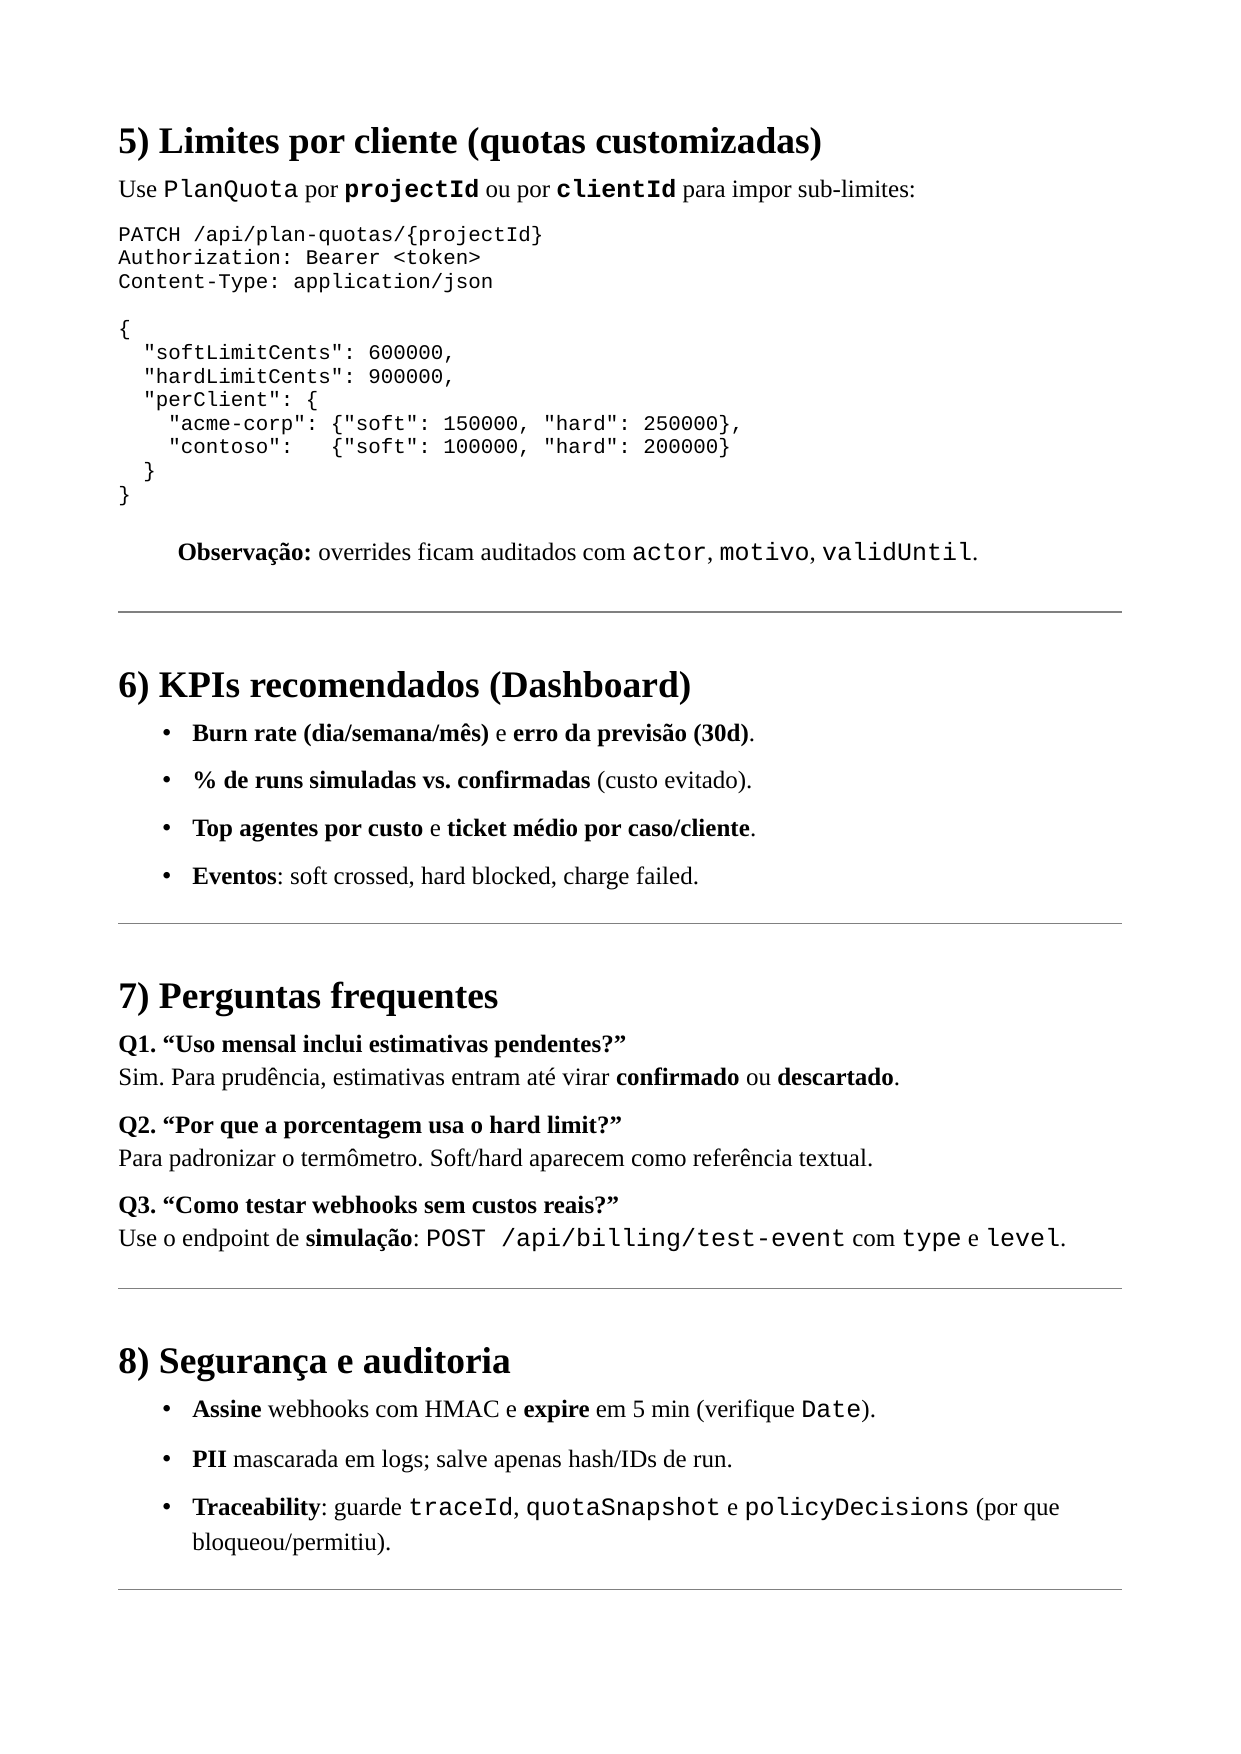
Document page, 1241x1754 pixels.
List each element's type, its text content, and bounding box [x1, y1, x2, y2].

subtitle 8) Segurança e auditoria [118, 1338, 1122, 1382]
list PII mascarada em logs; salve apenas hash/IDs de run. [162, 1444, 1122, 1473]
list Assine webhooks com HMAC e expire em 5 min (verifique Date). [162, 1394, 1122, 1425]
list Top agentes por custo e ticket médio por caso/cliente. [162, 813, 1122, 842]
text Q3. “Como testar webhooks sem custos reais?” Use o endpoint de simulação: POST /api/billing/test-event com type e level. [118, 1190, 1122, 1254]
list % de runs simuladas vs. confirmadas (custo evitado). [162, 766, 1122, 794]
text Observação: overrides ficam auditados com actor, motivo, validUntil. [177, 537, 1063, 568]
text } [118, 460, 1122, 484]
text "hardLimitCents": 900000, [118, 366, 1122, 389]
subtitle 6) KPIs recomendados (Dashboard) [118, 662, 1122, 706]
text Q1. “Uso mensal inclui estimativas pendentes?” Sim. Para prudência, estimativas entram até virar confirmado ou descartado. [118, 1029, 1122, 1091]
text } [118, 484, 1122, 507]
list Burn rate (dia/semana/mês) e erro da previsão (30d). [162, 718, 1122, 747]
text "perClient": { [118, 389, 1122, 413]
list Traceability: guarde traceId, quotaSnapshot e policyDecisions (por que bloqueou/permitiu). [162, 1492, 1122, 1556]
list Eventos: soft crossed, hard blocked, charge failed. [162, 861, 1122, 889]
text { [118, 318, 1122, 342]
subtitle 7) Perguntas frequentes [118, 973, 1122, 1017]
text "acme-corp": {"soft": 150000, "hard": 250000}, [118, 413, 1122, 437]
text "contoso": {"soft": 100000, "hard": 200000} [118, 437, 1122, 460]
text Use PlanQuota por projectId ou por clientId para impor sub‑limites: [118, 174, 1122, 204]
text Content-Type: application/json [118, 271, 1122, 295]
text "softLimitCents": 600000, [118, 342, 1122, 366]
text Q2. “Por que a porcentagem usa o hard limit?” Para padronizar o termômetro. Soft/hard aparecem como referência textual. [118, 1110, 1122, 1172]
text Authorization: Bearer <token> [118, 247, 1122, 271]
subtitle 5) Limites por cliente (quotas customizadas) [118, 118, 1122, 161]
text PATCH /api/plan-quotas/{projectId} [118, 224, 1122, 247]
